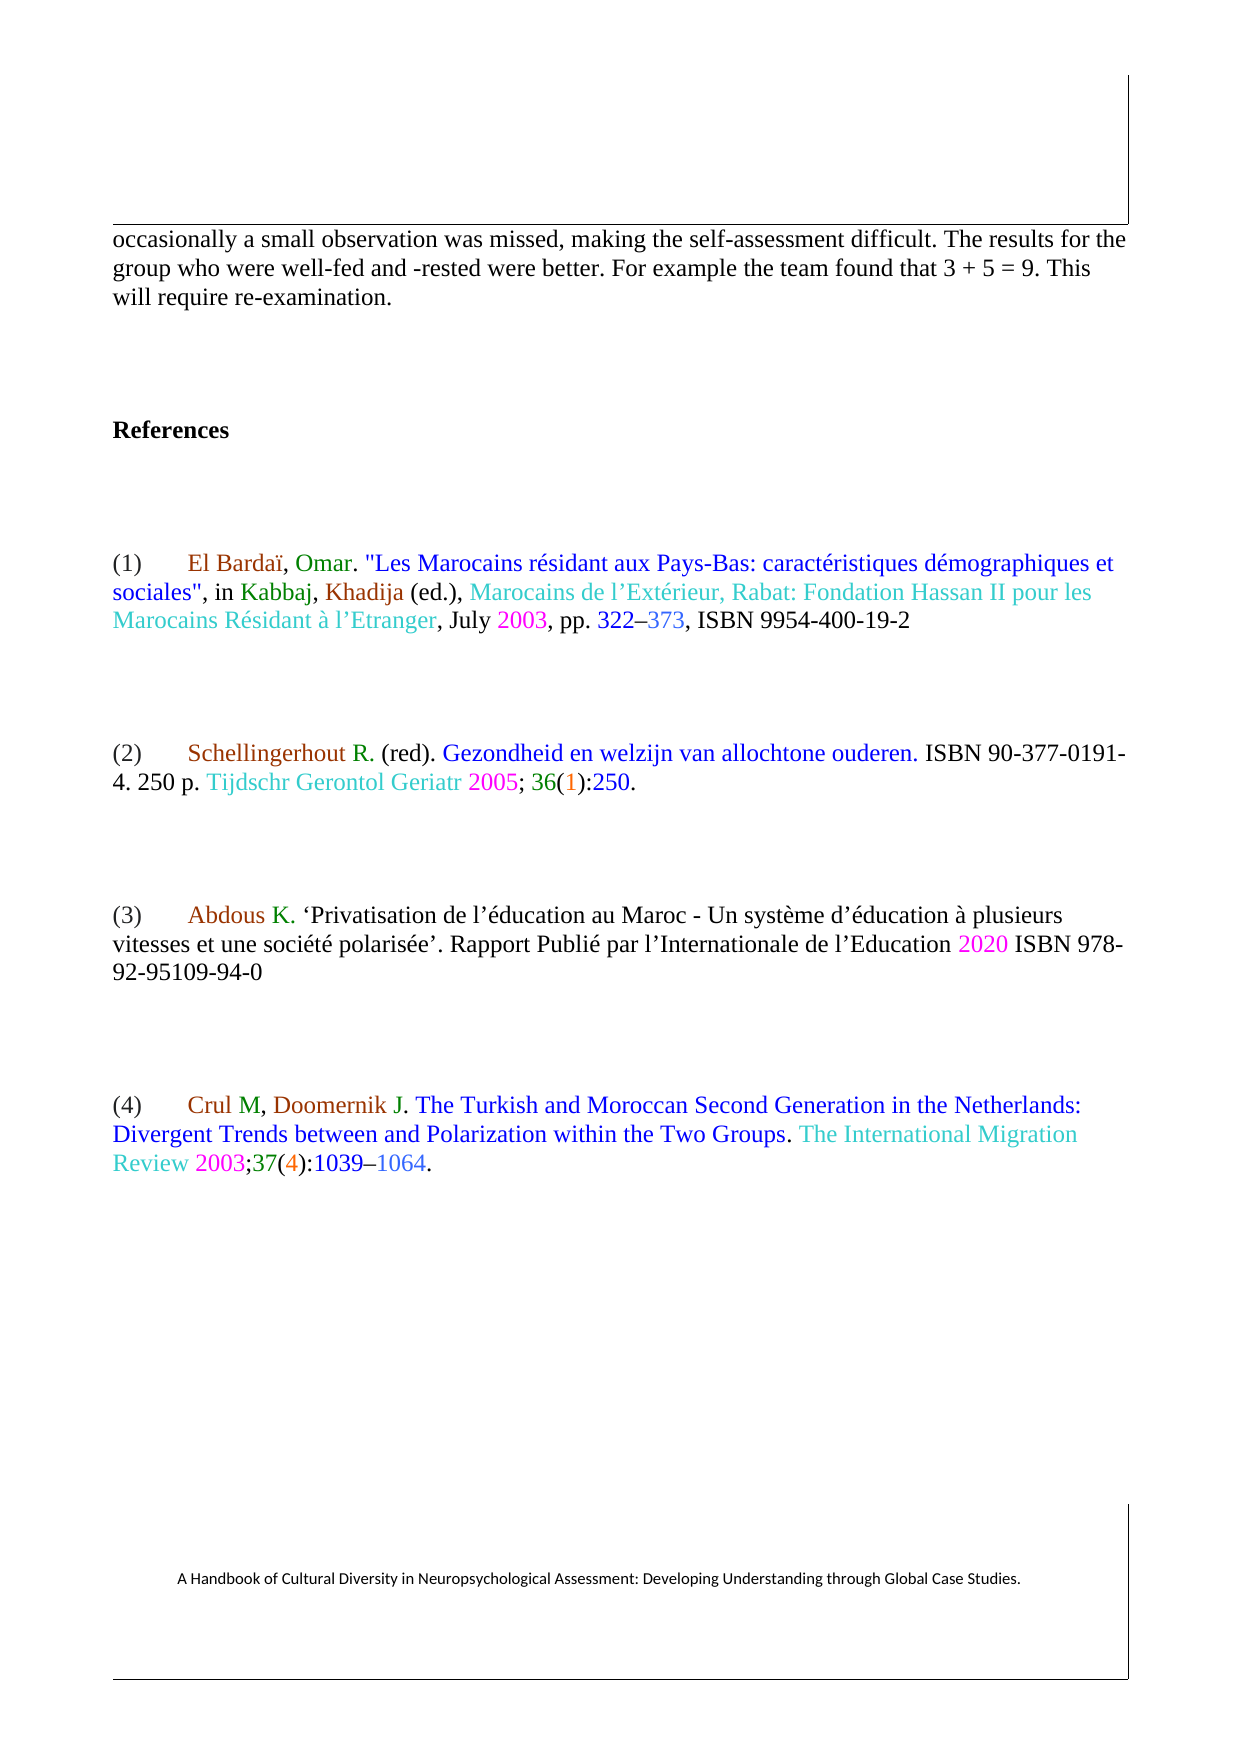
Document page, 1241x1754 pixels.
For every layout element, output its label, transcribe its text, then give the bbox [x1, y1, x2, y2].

text (3) Abdous K. ‘Privatisation de l’éducation au Maroc - Un système d’éducation à plusieurs vitesses et une société polarisée’. Rapport Publié par l’Internationale de l’Education 2020 ISBN 978-92-95109-94-0 [112, 900, 1128, 986]
text (4) Crul M, Doomernik J. The Turkish and Moroccan Second Generation in the Netherlands: Divergent Trends between and Polarization within the Two Groups. The International Migration Review 2003;37(4):1039–1064. [112, 1090, 1128, 1177]
title References [112, 415, 1128, 444]
text occasionally a small observation was missed, making the self-assessment difficult. The results for the group who were well-fed and -rested were better. For example the team found that 3 + 5 = 9. This will require re-examination. [112, 224, 1128, 311]
text (1) El Bardaï, Omar. "Les Marocains résidant aux Pays-Bas: caractéristiques démographiques et sociales", in Kabbaj, Khadija (ed.), Marocains de l’Extérieur, Rabat: Fondation Hassan II pour les Marocains Résidant à l’Etranger, July 2003, pp. 322–373, ISBN 9954-400-19-2 [112, 548, 1128, 634]
text (2) Schellingerhout R. (red). Gezondheid en welzijn van allochtone ouderen. ISBN 90-377-0191-4. 250 p. Tijdschr Gerontol Geriatr 2005; 36(1):250. [112, 738, 1128, 796]
